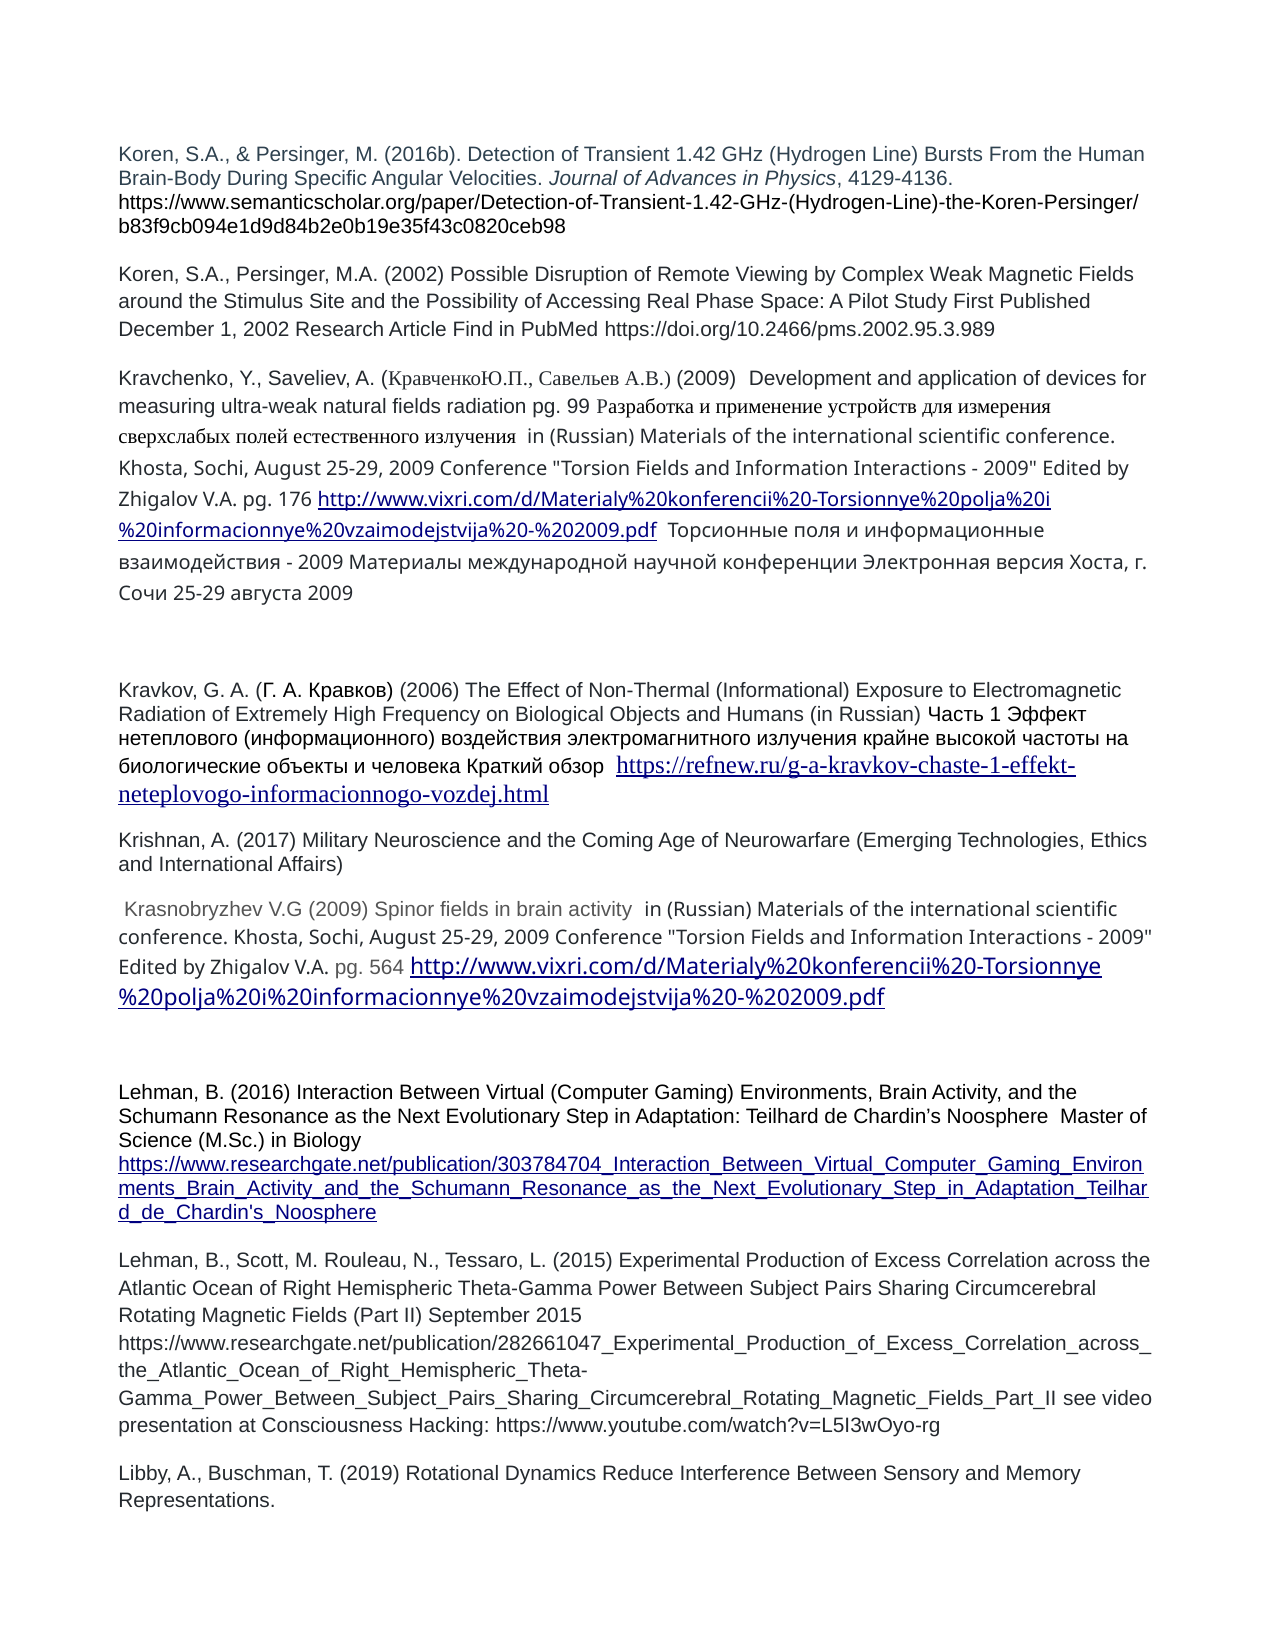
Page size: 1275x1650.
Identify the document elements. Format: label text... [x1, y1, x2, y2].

text Krasnobryzhev V.G (2009) Spinor fields in brain activity in (Russian) Materials of the international scientific conference. Khosta, Sochi, August 25-29, 2009 Conference "Torsion Fields and Information Interactions - 2009" Edited by Zhigalov V.A. pg. 564 http://www.vixri.com/d/Materialy%20konferencii%20-Torsionnye%20polja%20i%20informacionnye%20vzaimodejstvija%20-%202009.pdf [118, 896, 1157, 1013]
text Lehman, B., Scott, M. Rouleau, N., Tessaro, L. (2015) Experimental Production of Excess Correlation across the Atlantic Ocean of Right Hemispheric Theta-Gamma Power Between Subject Pairs Sharing Circumcerebral Rotating Magnetic Fields (Part II) September 2015 https://www.researchgate.net/publication/282661047_Experimental_Production_of_Excess_Correlation_across_the_Atlantic_Ocean_of_Right_Hemispheric_Theta-Gamma_Power_Between_Subject_Pairs_Sharing_Circumcerebral_Rotating_Magnetic_Fields_Part_II see video presentation at Consciousness Hacking: https://www.youtube.com/watch?v=L5I3wOyo-rg [118, 1248, 1157, 1437]
subtitle Krishnan, A. (2017) Military Neuroscience and the Coming Age of Neurowarfare (Emerging Technologies, Ethics and International Affairs) [118, 828, 1157, 876]
text Lehman, B. (2016) Interaction Between Virtual (Computer Gaming) Environments, Brain Activity, and the Schumann Resonance as the Next Evolutionary Step in Adaptation: Teilhard de Chardin’s Noosphere Master of Science (M.Sc.) in Biology https://www.researchgate.net/publication/303784704_Interaction_Between_Virtual_Computer_Gaming_Environments_Brain_Activity_and_the_Schumann_Resonance_as_the_Next_Evolutionary_Step_in_Adaptation_Teilhard_de_Chardin's_Noosphere [118, 1080, 1157, 1224]
text Koren, S.A., Persinger, M.A. (2002) Possible Disruption of Remote Viewing by Complex Weak Magnetic Fields around the Stimulus Site and the Possibility of Accessing Real Phase Space: A Pilot Study First Published December 1, 2002 Research Article Find in PubMed https://doi.org/10.2466/pms.2002.95.3.989 [118, 262, 1157, 341]
text Kravkov, G. A. (Г. А. Кравков) (2006) The Effect of Non-Thermal (Informational) Exposure to Electromagnetic Radiation of Extremely High Frequency on Biological Objects and Humans (in Russian) Часть 1 Эффект нетеплового (информационного) воздействия электромагнитного излучения крайне высокой частоты на биологические объекты и человека Краткий обзор https://refnew.ru/g-a-kravkov-chaste-1-effekt-neteplovogo-informacionnogo-vozdej.html [118, 678, 1157, 808]
text Libby, A., Buschman, T. (2019) Rotational Dynamics Reduce Interference Between Sensory and Memory Representations. [118, 1460, 1157, 1512]
text Kravchenko, Y., Saveliev, A. (КравченкоЮ.П., Савельев А.В.) (2009) Development and application of devices for measuring ultra-weak natural fields radiation pg. 99 Разработка и применение устройств для измерения сверхслабых полей естественного излучения in (Russian) Materials of the international scientific conference. Khosta, Sochi, August 25-29, 2009 Conference "Torsion Fields and Information Interactions - 2009" Edited by Zhigalov V.A. pg. 176 http://www.vixri.com/d/Materialy%20konferencii%20-Torsionnye%20polja%20i%20informacionnye%20vzaimodejstvija%20-%202009.pdf Торсионные поля и информационные взаимодействия - 2009 Материалы международной научной конференции Электронная версия Хоста, г. Сочи 25-29 августа 2009 [118, 364, 1157, 607]
text Koren, S.A., & Persinger, M. (2016b). Detection of Transient 1.42 GHz (Hydrogen Line) Bursts From the Human Brain-Body During Specific Angular Velocities. Journal of Advances in Physics, 4129-4136. https://www.semanticscholar.org/paper/Detection-of-Transient-1.42-GHz-(Hydrogen-Line)-the-Koren-Persinger/b83f9cb094e1d9d84b2e0b19e35f43c0820ceb98 [118, 142, 1157, 238]
